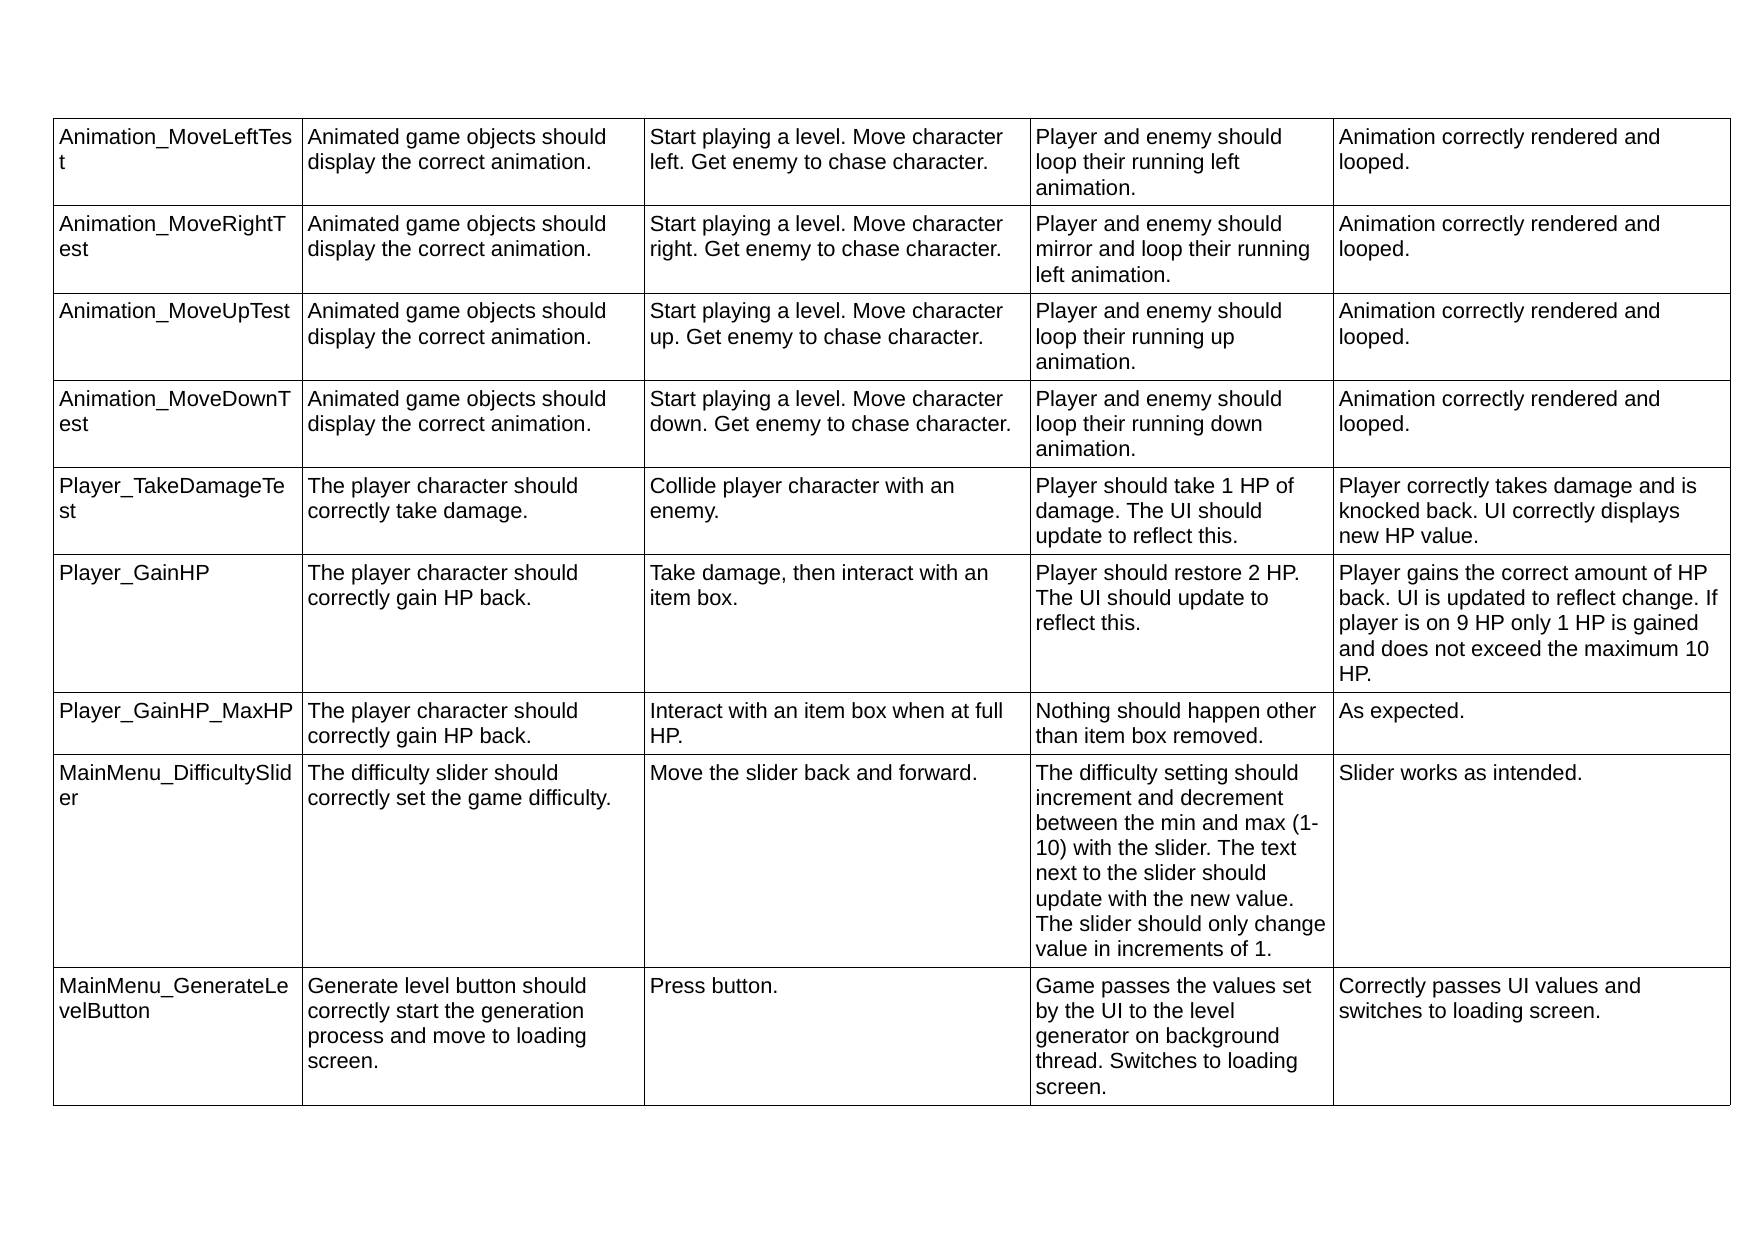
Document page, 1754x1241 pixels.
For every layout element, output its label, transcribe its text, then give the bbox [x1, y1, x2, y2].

table_cell Nothing should happen other than item box removed. [1031, 693, 1333, 754]
table_cell Start playing a level. Move character right. Get enemy to chase character. [645, 206, 1030, 292]
table_cell Press button. [645, 968, 1030, 1104]
table_cell Collide player character with an enemy. [645, 468, 1030, 554]
table_cell The player character should correctly gain HP back. [303, 555, 644, 692]
table_cell Animation_MoveUpTest [54, 294, 302, 380]
table_cell Animation correctly rendered and looped. [1334, 381, 1730, 467]
table_cell Interact with an item box when at full HP. [645, 693, 1030, 754]
table_cell Take damage, then interact with an item box. [645, 555, 1030, 692]
table_cell Animated game objects should display the correct animation. [303, 294, 644, 380]
table_cell Animation correctly rendered and looped. [1334, 294, 1730, 380]
table_cell Start playing a level. Move character left. Get enemy to chase character. [645, 119, 1030, 205]
table_cell Animation correctly rendered and looped. [1334, 206, 1730, 292]
table_cell Animation_MoveRightTest [54, 206, 302, 292]
table_cell Player should restore 2 HP. The UI should update to reflect this. [1031, 555, 1333, 692]
table_cell Player_GainHP [54, 555, 302, 692]
table_cell The player character should correctly take damage. [303, 468, 644, 554]
table_cell As expected. [1334, 693, 1730, 754]
table_cell Animated game objects should display the correct animation. [303, 381, 644, 467]
table_cell Game passes the values set by the UI to the level generator on background thread. Switches to loading screen. [1031, 968, 1333, 1104]
table_cell Animation correctly rendered and looped. [1334, 119, 1730, 205]
table_cell Player correctly takes damage and is knocked back. UI correctly displays new HP value. [1334, 468, 1730, 554]
table_cell Correctly passes UI values and switches to loading screen. [1334, 968, 1730, 1104]
table_cell MainMenu_DifficultySlider [54, 755, 302, 967]
table_cell MainMenu_GenerateLevelButton [54, 968, 302, 1104]
table_cell Animation_MoveDownTest [54, 381, 302, 467]
table_cell Player_TakeDamageTest [54, 468, 302, 554]
table_cell Player_GainHP_MaxHP [54, 693, 302, 754]
table_cell Player should take 1 HP of damage. The UI should update to reflect this. [1031, 468, 1333, 554]
table_cell The difficulty slider should correctly set the game difficulty. [303, 755, 644, 967]
table_cell Start playing a level. Move character down. Get enemy to chase character. [645, 381, 1030, 467]
table_cell Player gains the correct amount of HP back. UI is updated to reflect change. If player is on 9 HP only 1 HP is gained and does not exceed the maximum 10 HP. [1334, 555, 1730, 692]
table_cell Generate level button should correctly start the generation process and move to loading screen. [303, 968, 644, 1104]
table_cell Player and enemy should loop their running down animation. [1031, 381, 1333, 467]
table_cell Slider works as intended. [1334, 755, 1730, 967]
table_cell Player and enemy should loop their running left animation. [1031, 119, 1333, 205]
table_cell Animated game objects should display the correct animation. [303, 206, 644, 292]
table_cell Player and enemy should loop their running up animation. [1031, 294, 1333, 380]
table_cell Move the slider back and forward. [645, 755, 1030, 967]
table_cell Player and enemy should mirror and loop their running left animation. [1031, 206, 1333, 292]
table_cell The difficulty setting should increment and decrement between the min and max (1-10) with the slider. The text next to the slider should update with the new value. The slider should only change value in increments of 1. [1031, 755, 1333, 967]
table_cell Start playing a level. Move character up. Get enemy to chase character. [645, 294, 1030, 380]
table_cell Animation_MoveLeftTest [54, 119, 302, 205]
table_cell The player character should correctly gain HP back. [303, 693, 644, 754]
table_cell Animated game objects should display the correct animation. [303, 119, 644, 205]
